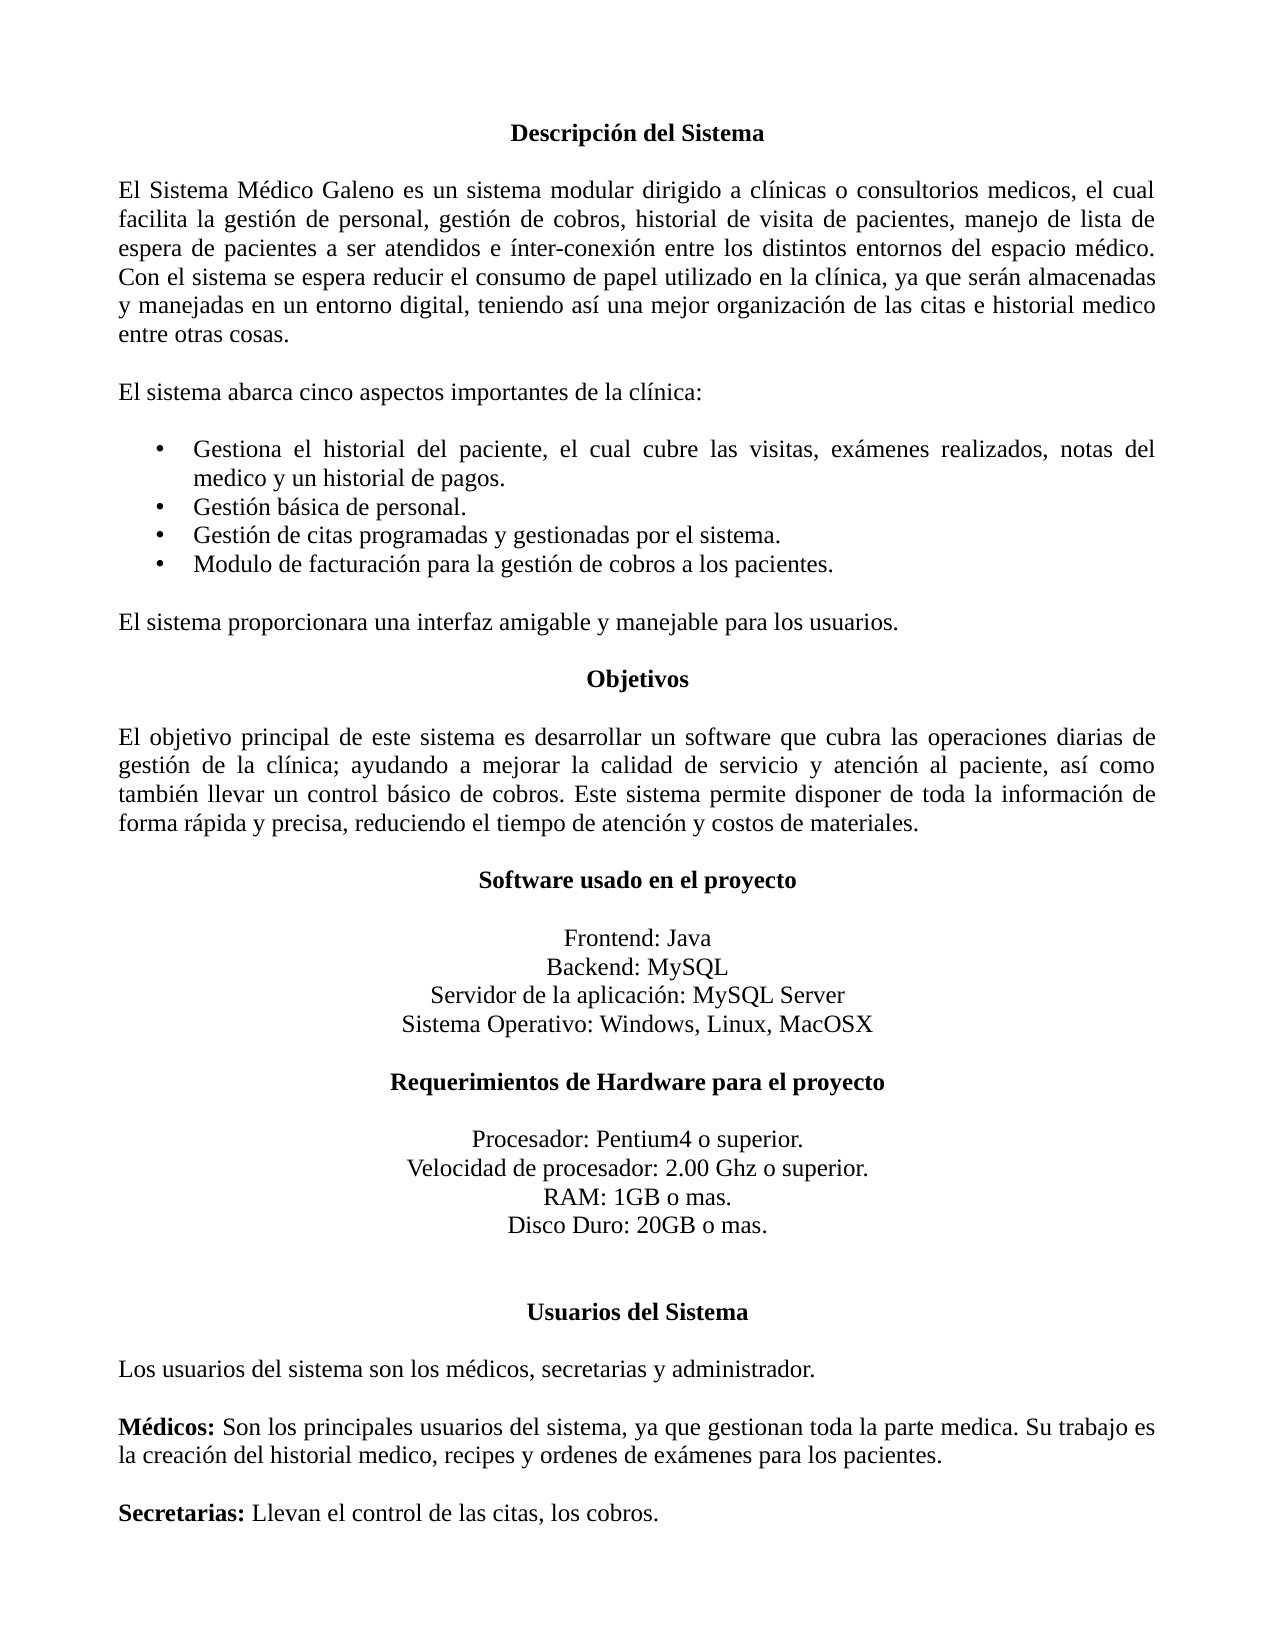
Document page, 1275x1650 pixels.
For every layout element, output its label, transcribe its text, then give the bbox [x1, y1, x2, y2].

text Objetivos [118, 664, 1157, 693]
text Backend: MySQL [118, 952, 1157, 981]
text Sistema Operativo: Windows, Linux, MacOSX [118, 1009, 1157, 1038]
text Software usado en el proyecto [118, 866, 1157, 894]
text El Sistema Médico Galeno es un sistema modular dirigido a clínicas o consultorios medicos, el cual facilita la gestión de personal, gestión de cobros, historial de visita de pacientes, manejo de lista de espera de pacientes a ser atendidos e ínter-conexión entre los distintos entornos del espacio médico. Con el sistema se espera reducir el consumo de papel utilizado en la clínica, ya que serán almacenadas y manejadas en un entorno digital, teniendo así una mejor organización de las citas e historial medico entre otras cosas. [118, 176, 1157, 348]
text El objetivo principal de este sistema es desarrollar un software que cubra las operaciones diarias de gestión de la clínica; ayudando a mejorar la calidad de servicio y atención al paciente, así como también llevar un control básico de cobros. Este sistema permite disponer de toda la información de forma rápida y precisa, reduciendo el tiempo de atención y costos de materiales. [118, 722, 1157, 837]
list Gestiona el historial del paciente, el cual cubre las visitas, exámenes realizados, notas del medico y un historial de pagos. [156, 434, 1157, 492]
text Médicos: Son los principales usuarios del sistema, ya que gestionan toda la parte medica. Su trabajo es la creación del historial medico, recipes y ordenes de exámenes para los pacientes. [118, 1412, 1157, 1469]
text Frontend: Java [118, 923, 1157, 952]
text Requerimientos de Hardware para el proyecto [118, 1067, 1157, 1096]
text El sistema proporcionara una interfaz amigable y manejable para los usuarios. [118, 607, 1157, 636]
text El sistema abarca cinco aspectos importantes de la clínica: [118, 377, 1157, 406]
list Gestión de citas programadas y gestionadas por el sistema. [156, 521, 1157, 549]
text Servidor de la aplicación: MySQL Server [118, 981, 1157, 1009]
text Usuarios del Sistema [118, 1297, 1157, 1326]
text Descripción del Sistema [118, 118, 1157, 147]
text Los usuarios del sistema son los médicos, secretarias y administrador. [118, 1354, 1157, 1383]
text Velocidad de procesador: 2.00 Ghz o superior. [118, 1153, 1157, 1182]
text Disco Duro: 20GB o mas. [118, 1211, 1157, 1239]
list Gestión básica de personal. [156, 492, 1157, 521]
list Modulo de facturación para la gestión de cobros a los pacientes. [156, 549, 1157, 578]
text Secretarias: Llevan el control de las citas, los cobros. [118, 1498, 1157, 1527]
text RAM: 1GB o mas. [118, 1182, 1157, 1211]
text Procesador: Pentium4 o superior. [118, 1124, 1157, 1153]
